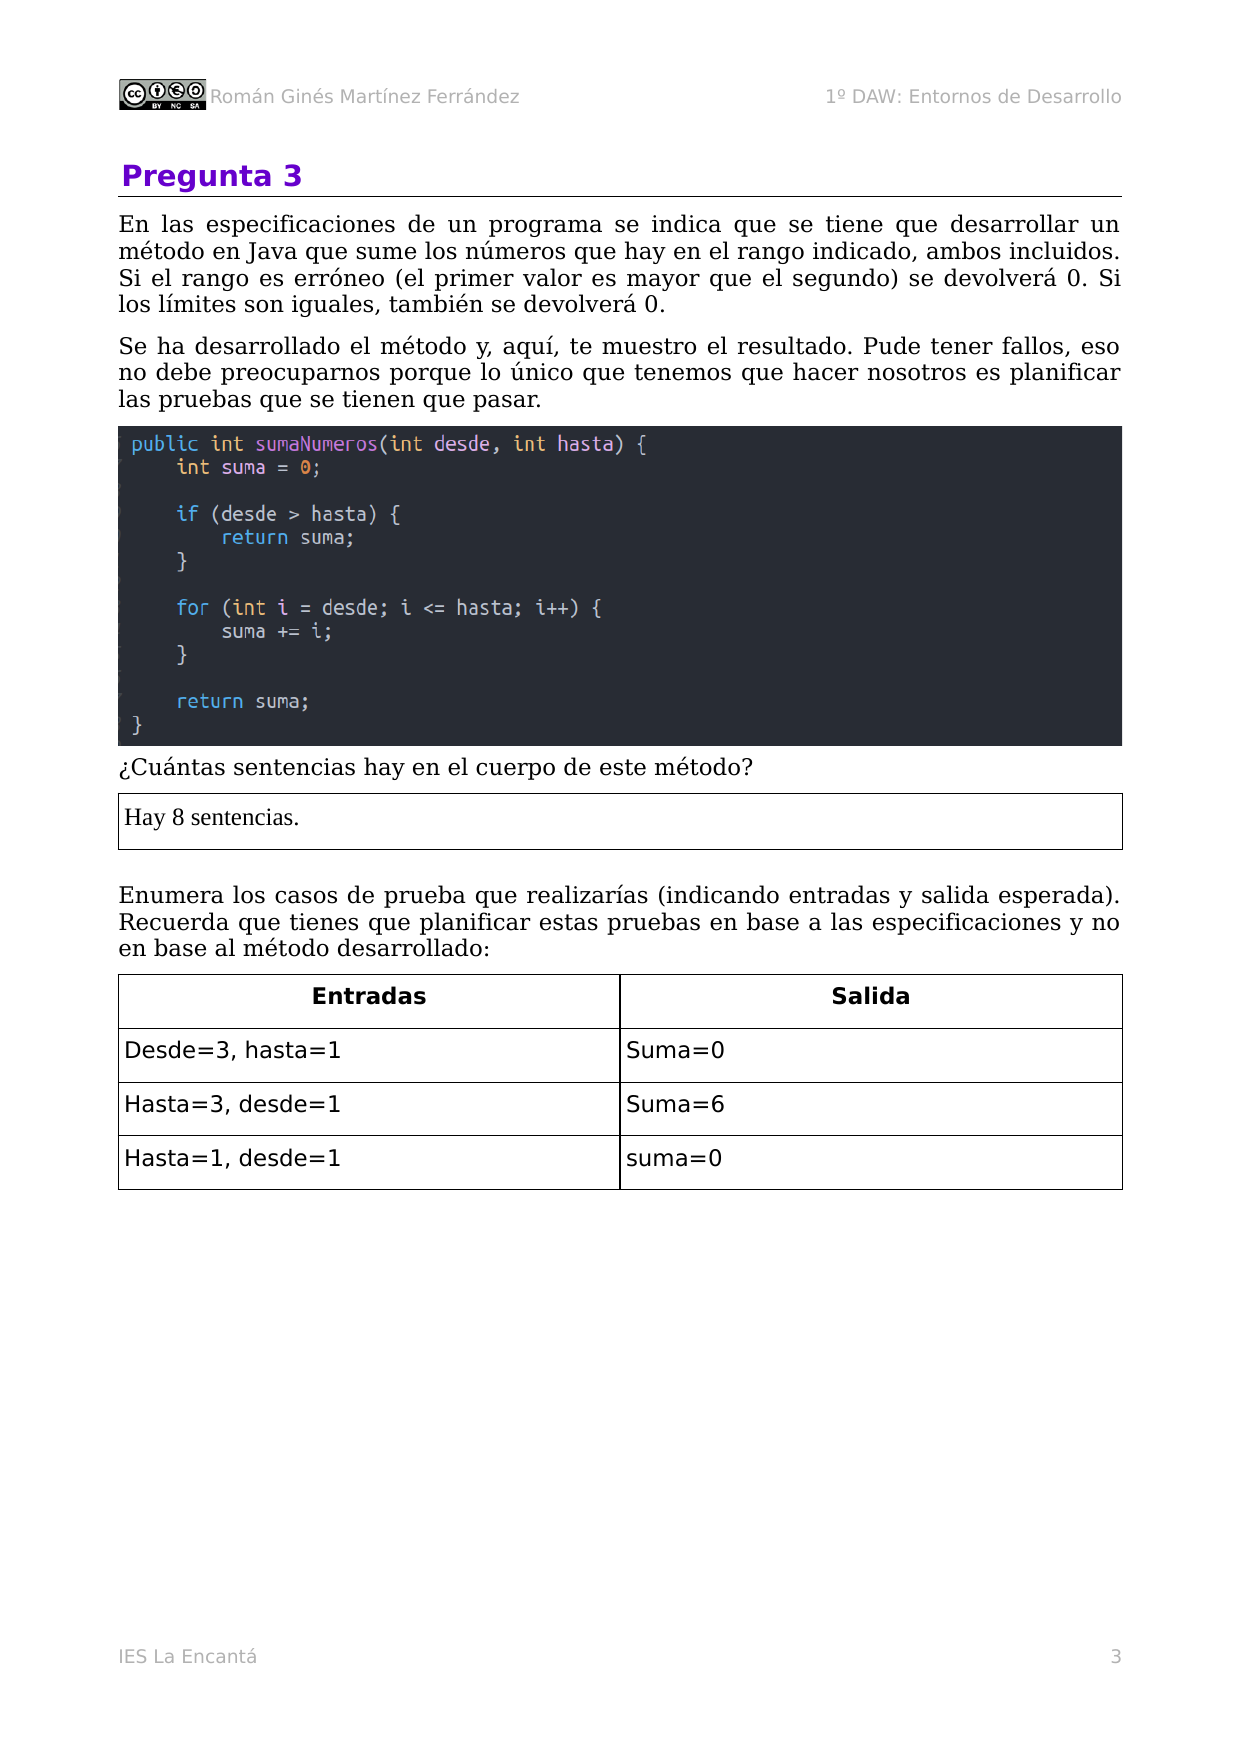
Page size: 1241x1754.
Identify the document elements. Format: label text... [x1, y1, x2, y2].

text Se ha desarrollado el método y, aquí, te muestro el resultado. Pude tener fallos, eso no debe preocuparnos porque lo único que tenemos que hacer nosotros es planificar las pruebas que se tienen que pasar. [118, 333, 1122, 413]
table_cell Hasta=3, desde=1 [119, 1083, 619, 1135]
table_cell Suma=0 [621, 1029, 1122, 1082]
table_cell Hasta=1, desde=1 [119, 1136, 619, 1189]
text Enumera los casos de prueba que realizarías (indicando entradas y salida esperada). Recuerda que tienes que planificar estas pruebas en base a las especificaciones y no en base al método desarrollado: [118, 882, 1122, 962]
table_cell suma=0 [621, 1136, 1122, 1189]
table_cell Desde=3, hasta=1 [119, 1029, 619, 1082]
picture [119, 79, 207, 110]
text Pregunta 3 [118, 156, 1122, 196]
text En las especificaciones de un programa se indica que se tiene que desarrollar un método en Java que sume los números que hay en el rango indicado, ambos incluidos. Si el rango es erróneo (el primer valor es mayor que el segundo) se devolverá 0. Si los límites son iguales, también se devolverá 0. [118, 211, 1122, 318]
table_cell Suma=6 [621, 1083, 1122, 1135]
table_header Entradas [119, 975, 619, 1028]
table_header Hay 8 sentencias. [119, 794, 1122, 849]
text ¿Cuántas sentencias hay en el cuerpo de este método? [118, 746, 1122, 781]
picture [118, 426, 1123, 746]
table_header Salida [621, 975, 1122, 1028]
